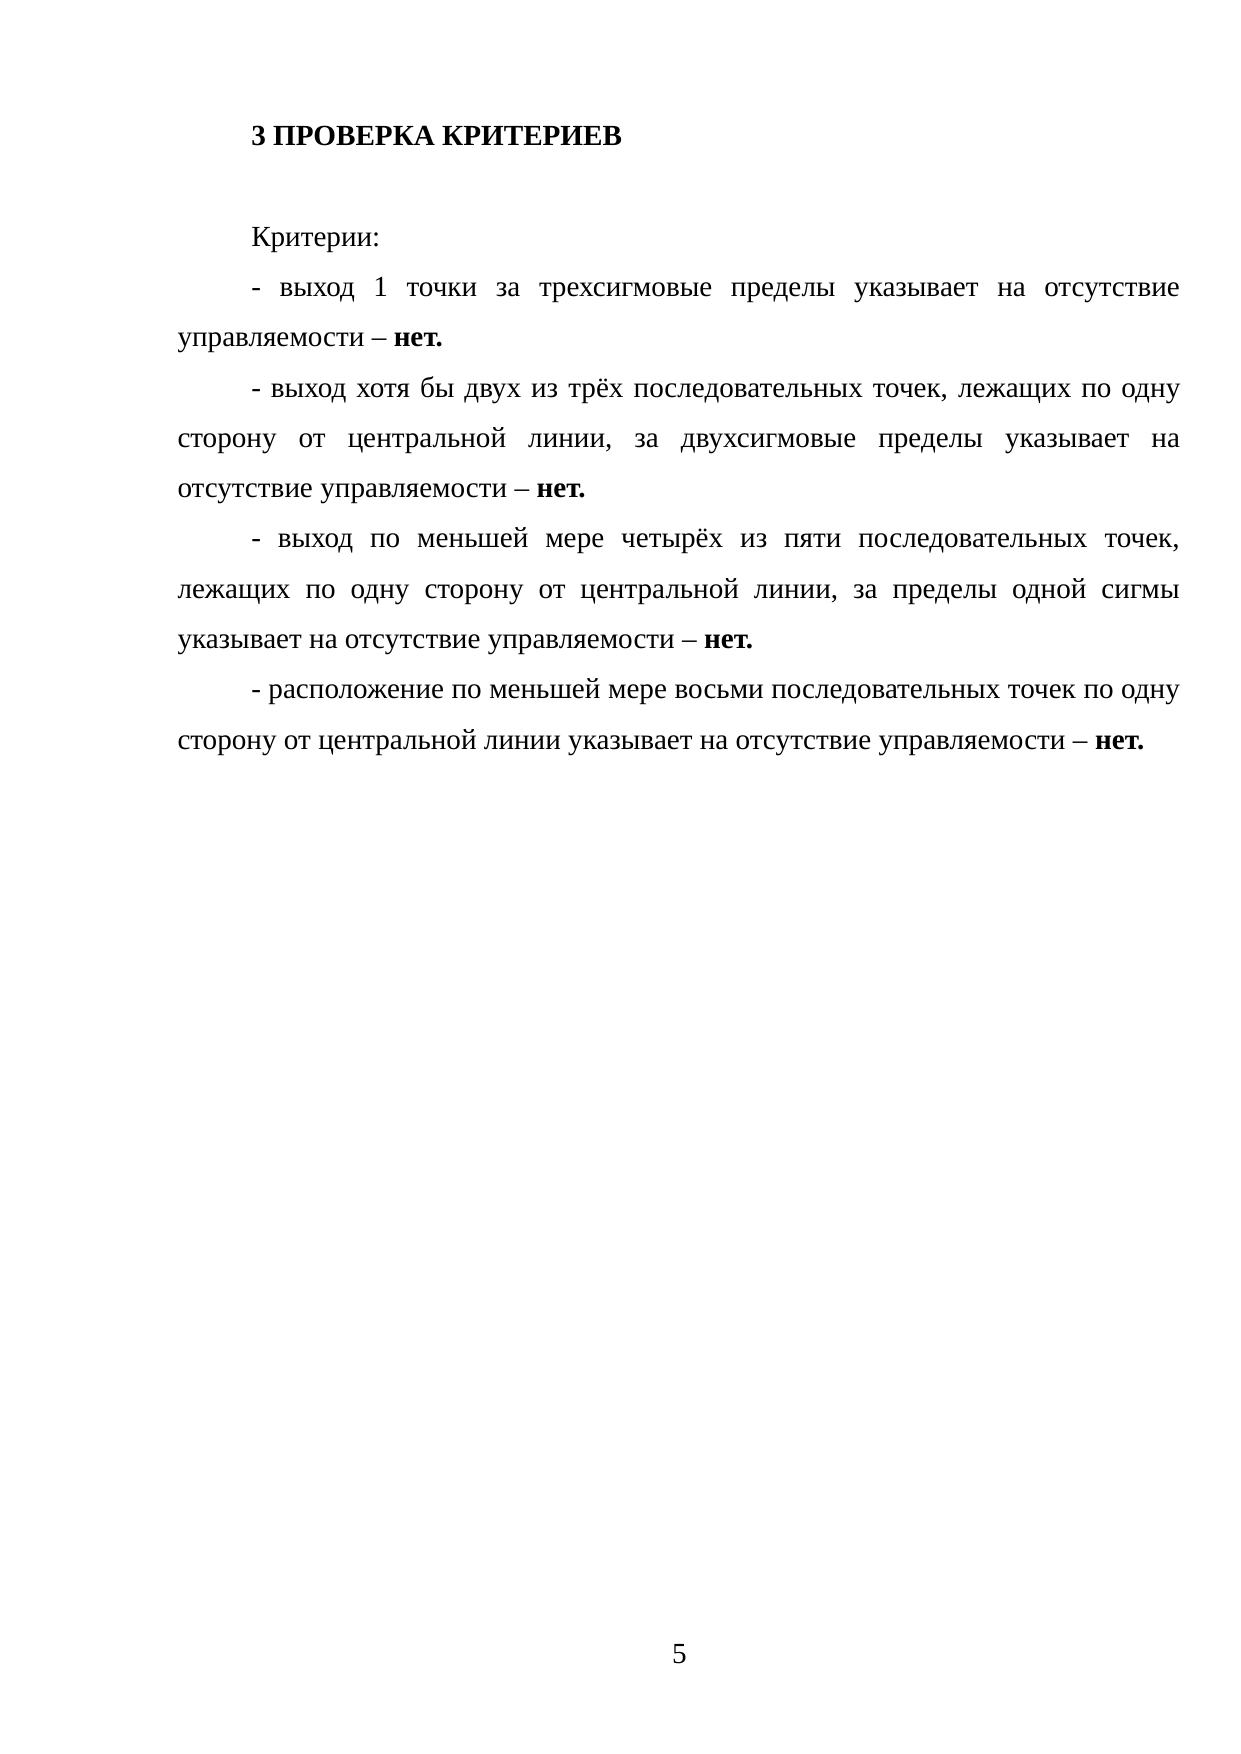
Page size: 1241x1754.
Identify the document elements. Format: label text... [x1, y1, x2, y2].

text - выход по меньшей мере четырёх из пяти последовательных точек, лежащих по одну сторону от центральной линии, за пределы одной сигмы указывает на отсутствие управляемости – нет. [177, 521, 1181, 655]
text Критерии: [177, 219, 1181, 252]
text - выход 1 точки за трехсигмовые пределы указывает на отсутствие управляемости – нет. [177, 269, 1181, 353]
text - расположение по меньшей мере восьми последовательных точек по одну сторону от центральной линии указывает на отсутствие управляемости – нет. [177, 672, 1181, 755]
text - выход хотя бы двух из трёх последовательных точек, лежащих по одну сторону от центральной линии, за двухсигмовые пределы указывает на отсутствие управляемости – нет. [177, 370, 1181, 504]
text 3 ПРОВЕРКА КРИТЕРИЕВ [177, 118, 1181, 152]
